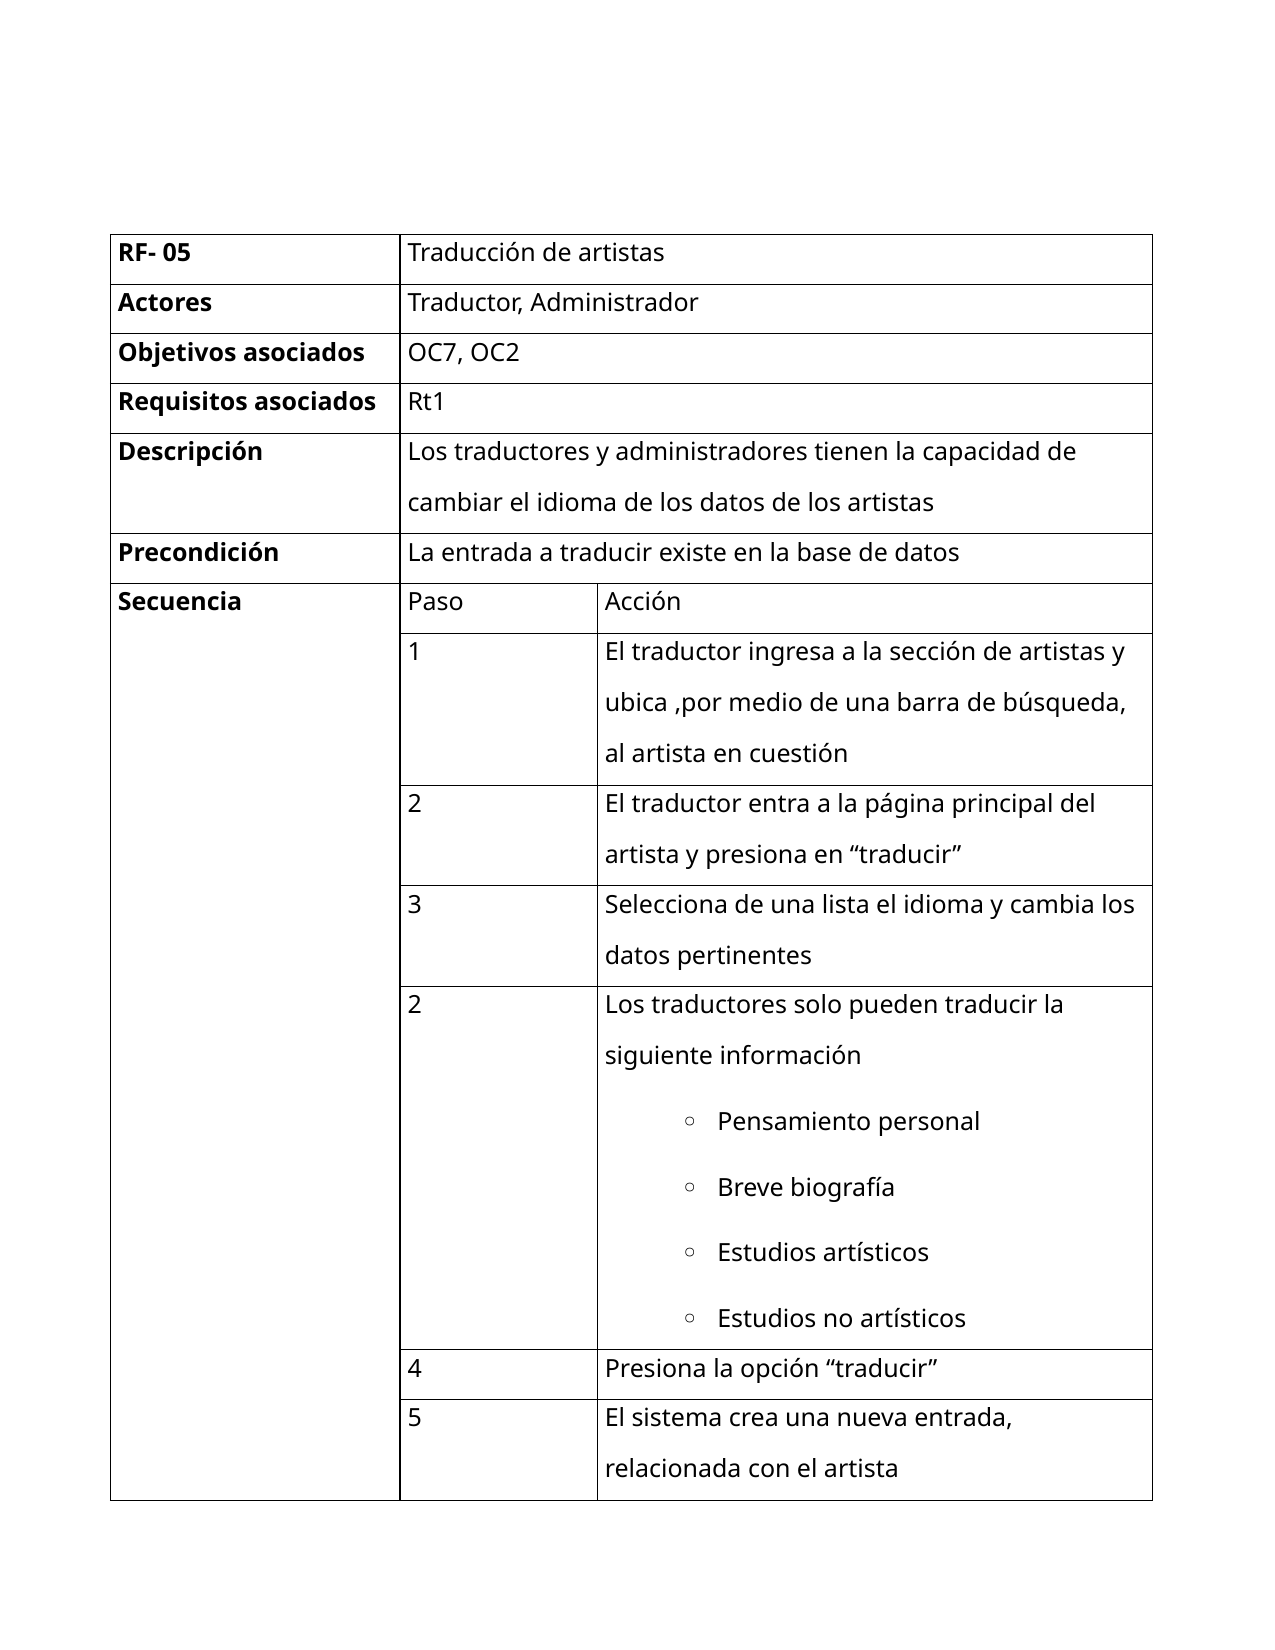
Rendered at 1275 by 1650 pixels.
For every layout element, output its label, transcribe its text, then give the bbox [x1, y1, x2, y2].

table_cell El traductor ingresa a la sección de artistas y ubica ,por medio de una barra de búsqueda, al artista en cuestión [598, 634, 1152, 784]
table_cell OC7, OC2 [401, 334, 1152, 383]
table_cell Paso [401, 584, 597, 633]
table_cell Los traductores solo pueden traducir la siguiente información Pensamiento personal Breve biografía Estudios artísticos Estudios no artísticos [598, 987, 1152, 1349]
table_cell 1 [401, 634, 597, 784]
table_header Traducción de artistas [401, 235, 1152, 283]
table_cell Objetivos asociados [111, 334, 399, 383]
table_cell 4 [401, 1350, 597, 1399]
table_cell La entrada a traducir existe en la base de datos [401, 534, 1152, 583]
table_cell Secuencia [111, 584, 399, 1499]
table_cell Descripción [111, 434, 399, 533]
table_cell Selecciona de una lista el idioma y cambia los datos pertinentes [598, 886, 1152, 986]
table_header RF- 05 [111, 235, 399, 283]
table_cell Precondición [111, 534, 399, 583]
table_cell 2 [401, 987, 597, 1349]
table_cell Presiona la opción “traducir” [598, 1350, 1152, 1399]
table_cell El sistema crea una nueva entrada, relacionada con el artista [598, 1400, 1152, 1499]
table_cell 3 [401, 886, 597, 986]
table_cell El traductor entra a la página principal del artista y presiona en “traducir” [598, 786, 1152, 885]
table_cell Rt1 [401, 384, 1152, 433]
table_cell 2 [401, 786, 597, 885]
table_cell Acción [598, 584, 1152, 633]
table_cell Requisitos asociados [111, 384, 399, 433]
table_cell Actores [111, 285, 399, 333]
table_cell 5 [401, 1400, 597, 1499]
table_cell Traductor, Administrador [401, 285, 1152, 333]
table_cell Los traductores y administradores tienen la capacidad de cambiar el idioma de los datos de los artistas [401, 434, 1152, 533]
